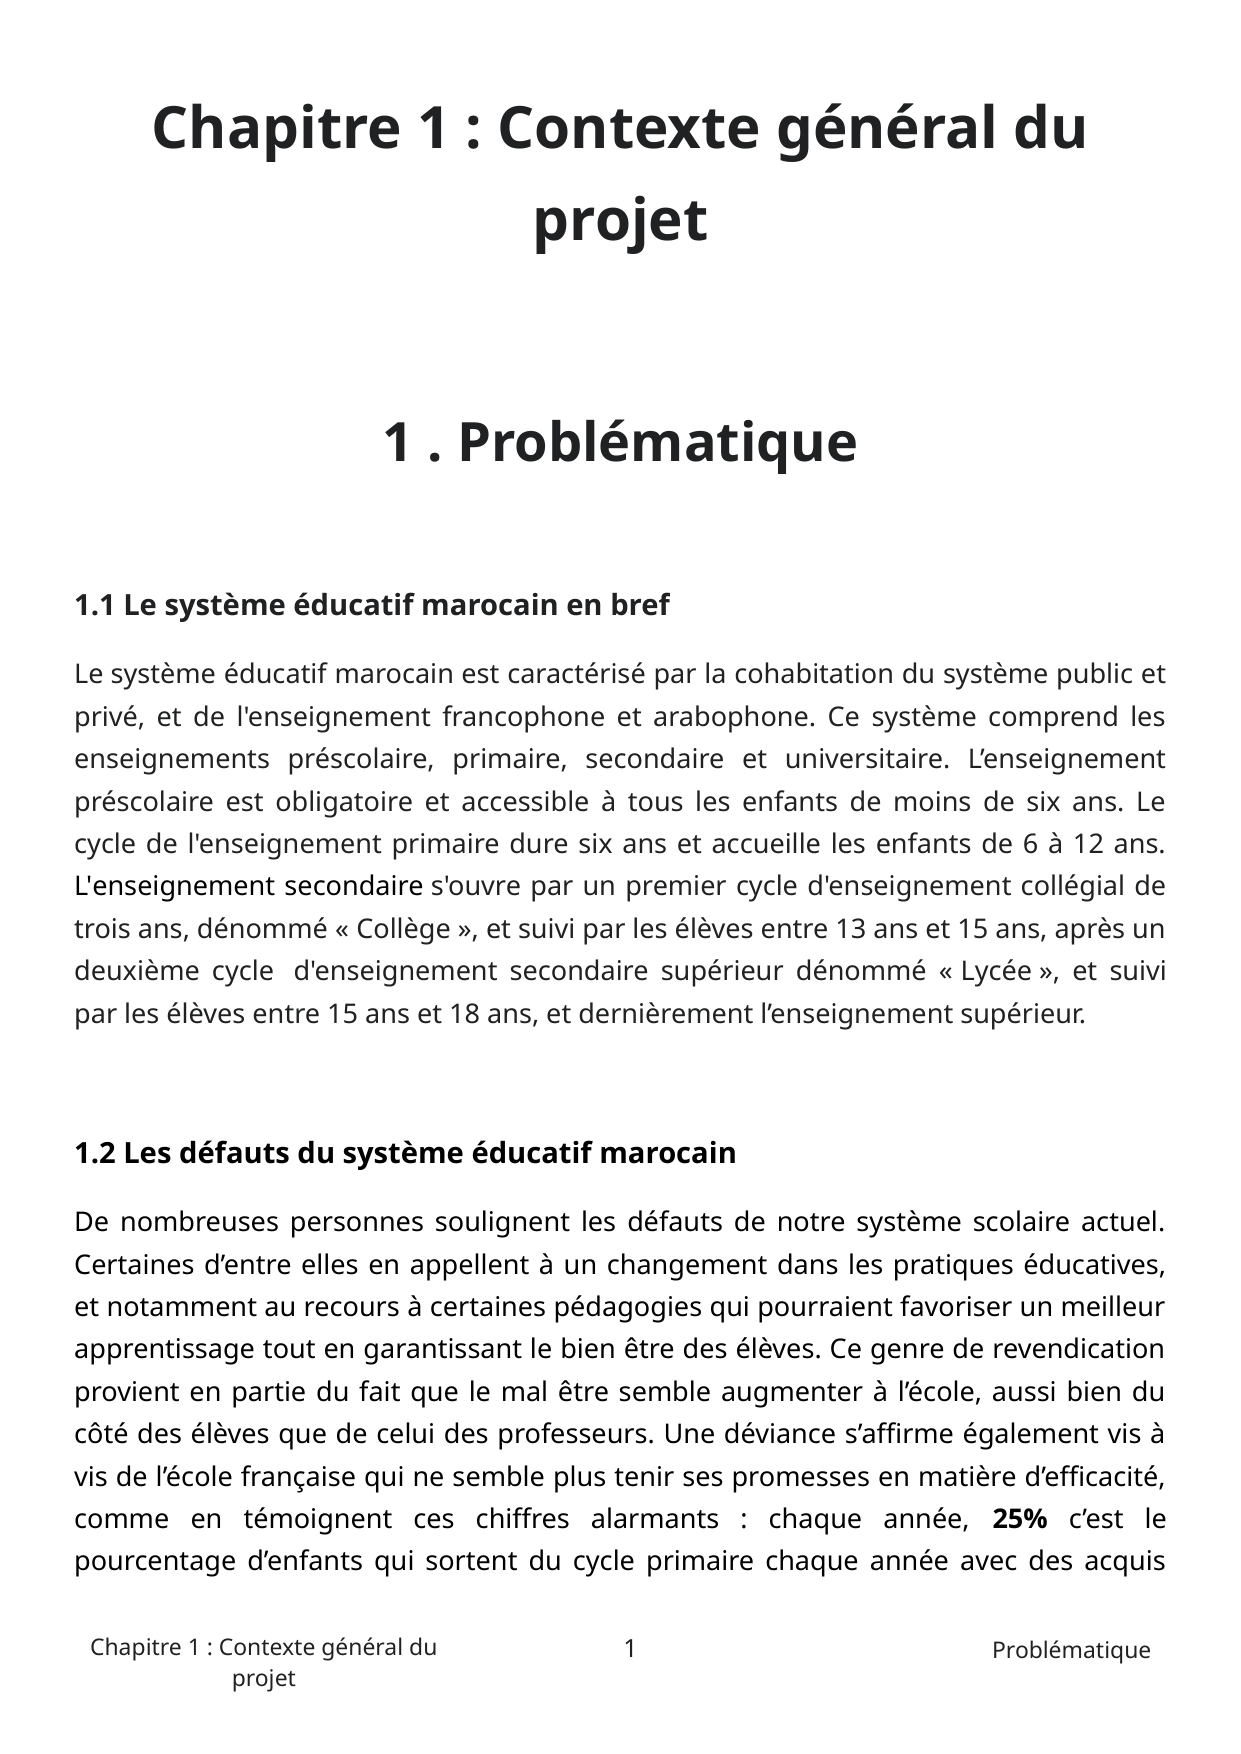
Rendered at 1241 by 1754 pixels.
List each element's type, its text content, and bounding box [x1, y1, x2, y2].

text De nombreuses personnes soulignent les défauts de notre système scolaire actuel. Certaines d’entre elles en appellent à un changement dans les pratiques éducatives, et notamment au recours à certaines pédagogies qui pourraient favoriser un meilleur apprentissage tout en garantissant le bien être des élèves. Ce genre de revendication provient en partie du fait que le mal être semble augmenter à l’école, aussi bien du côté des élèves que de celui des professeurs. Une déviance s’affirme également vis à vis de l’école française qui ne semble plus tenir ses promesses en matière d’efficacité, comme en témoignent ces chiffres alarmants : chaque année, 25% c’est le pourcentage d’enfants qui sortent du cycle primaire chaque année avec des acquis [74, 1203, 1167, 1579]
text 1.1 Le système éducatif marocain en bref [74, 584, 1167, 624]
text 1 . Problématique [74, 404, 1167, 478]
text Le système éducatif marocain est caractérisé par la cohabitation du système public et privé, et de l'enseignement francophone et arabophone. Ce système comprend les enseignements préscolaire, primaire, secondaire et universitaire. L’enseignement préscolaire est obligatoire et accessible à tous les enfants de moins de six ans. Le cycle de l'enseignement primaire dure six ans et accueille les enfants de 6 à 12 ans. L'enseignement secondaire s'ouvre par un premier cycle d'enseignement collégial de trois ans, dénommé « Collège », et suivi par les élèves entre 13 ans et 15 ans, après un deuxième cycle d'enseignement secondaire supérieur dénommé « Lycée », et suivi par les élèves entre 15 ans et 18 ans, et dernièrement l’enseignement supérieur. [74, 655, 1167, 1031]
text 1.2 Les défauts du système éducatif marocain [74, 1132, 1167, 1172]
text Chapitre 1 : Contexte général du projet [74, 86, 1167, 257]
